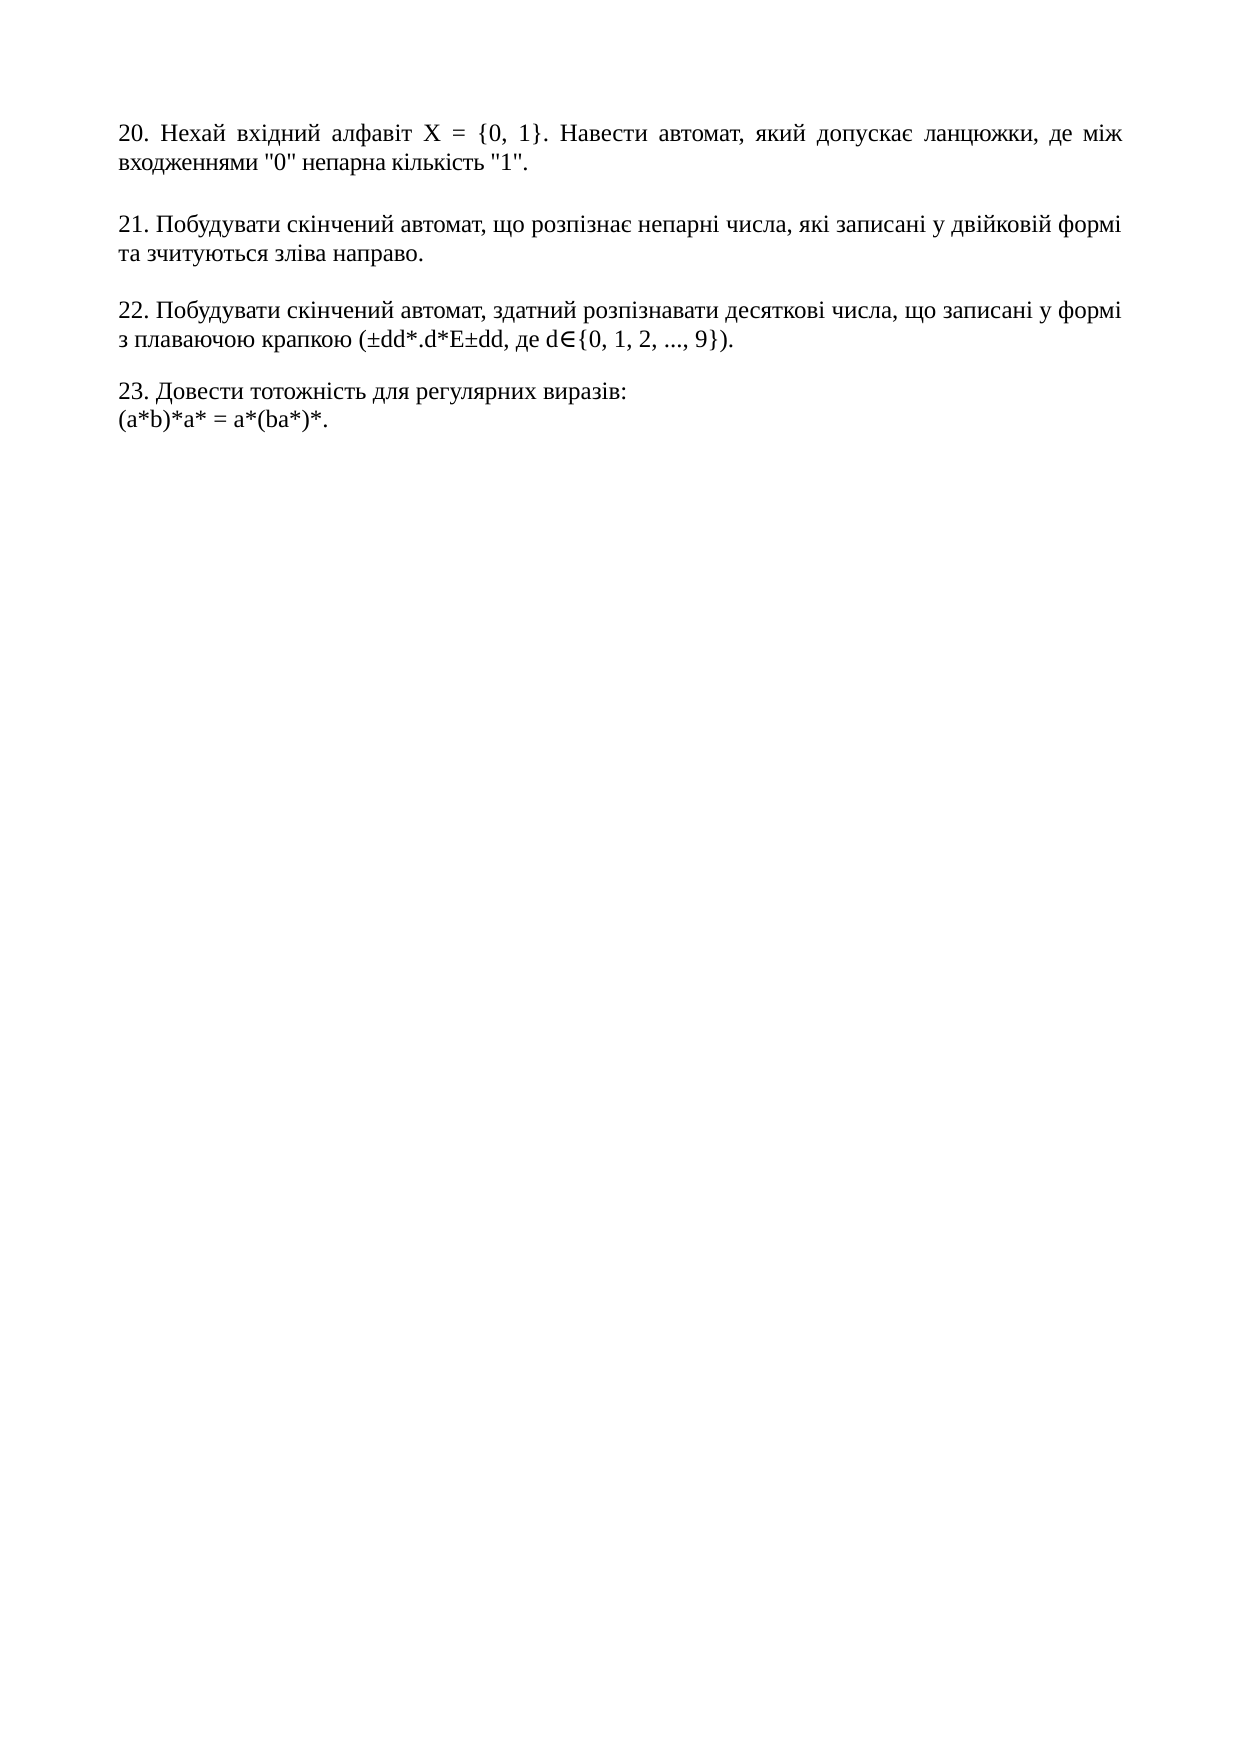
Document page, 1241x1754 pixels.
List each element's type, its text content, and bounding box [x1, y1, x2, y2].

text 20. Нехай вхідний алфавіт X = {0, 1}. Навести автомат, який допускає ланцюжки, де між входженнями "0" непарна кількість "1". [118, 118, 1122, 176]
text 21. Побудувати скінчений автомат, що розпізнає непарні числа, які записані у двійковій формі та зчитуються зліва направо. [118, 209, 1122, 267]
text 22. Побудувати скінчений автомат, здатний розпізнавати десяткові числа, що записані у формі з плаваючою крапкою (±dd*.d*E±dd, де d∈{0, 1, 2, ..., 9}). [734, 324, 1122, 353]
text (a*b)*a* = a*(ba*)*. [118, 404, 1122, 433]
text 23. Довести тотожність для регулярних виразів: [250, 376, 366, 404]
text 23. Довести тотожність для регулярних виразів: [627, 376, 1122, 404]
